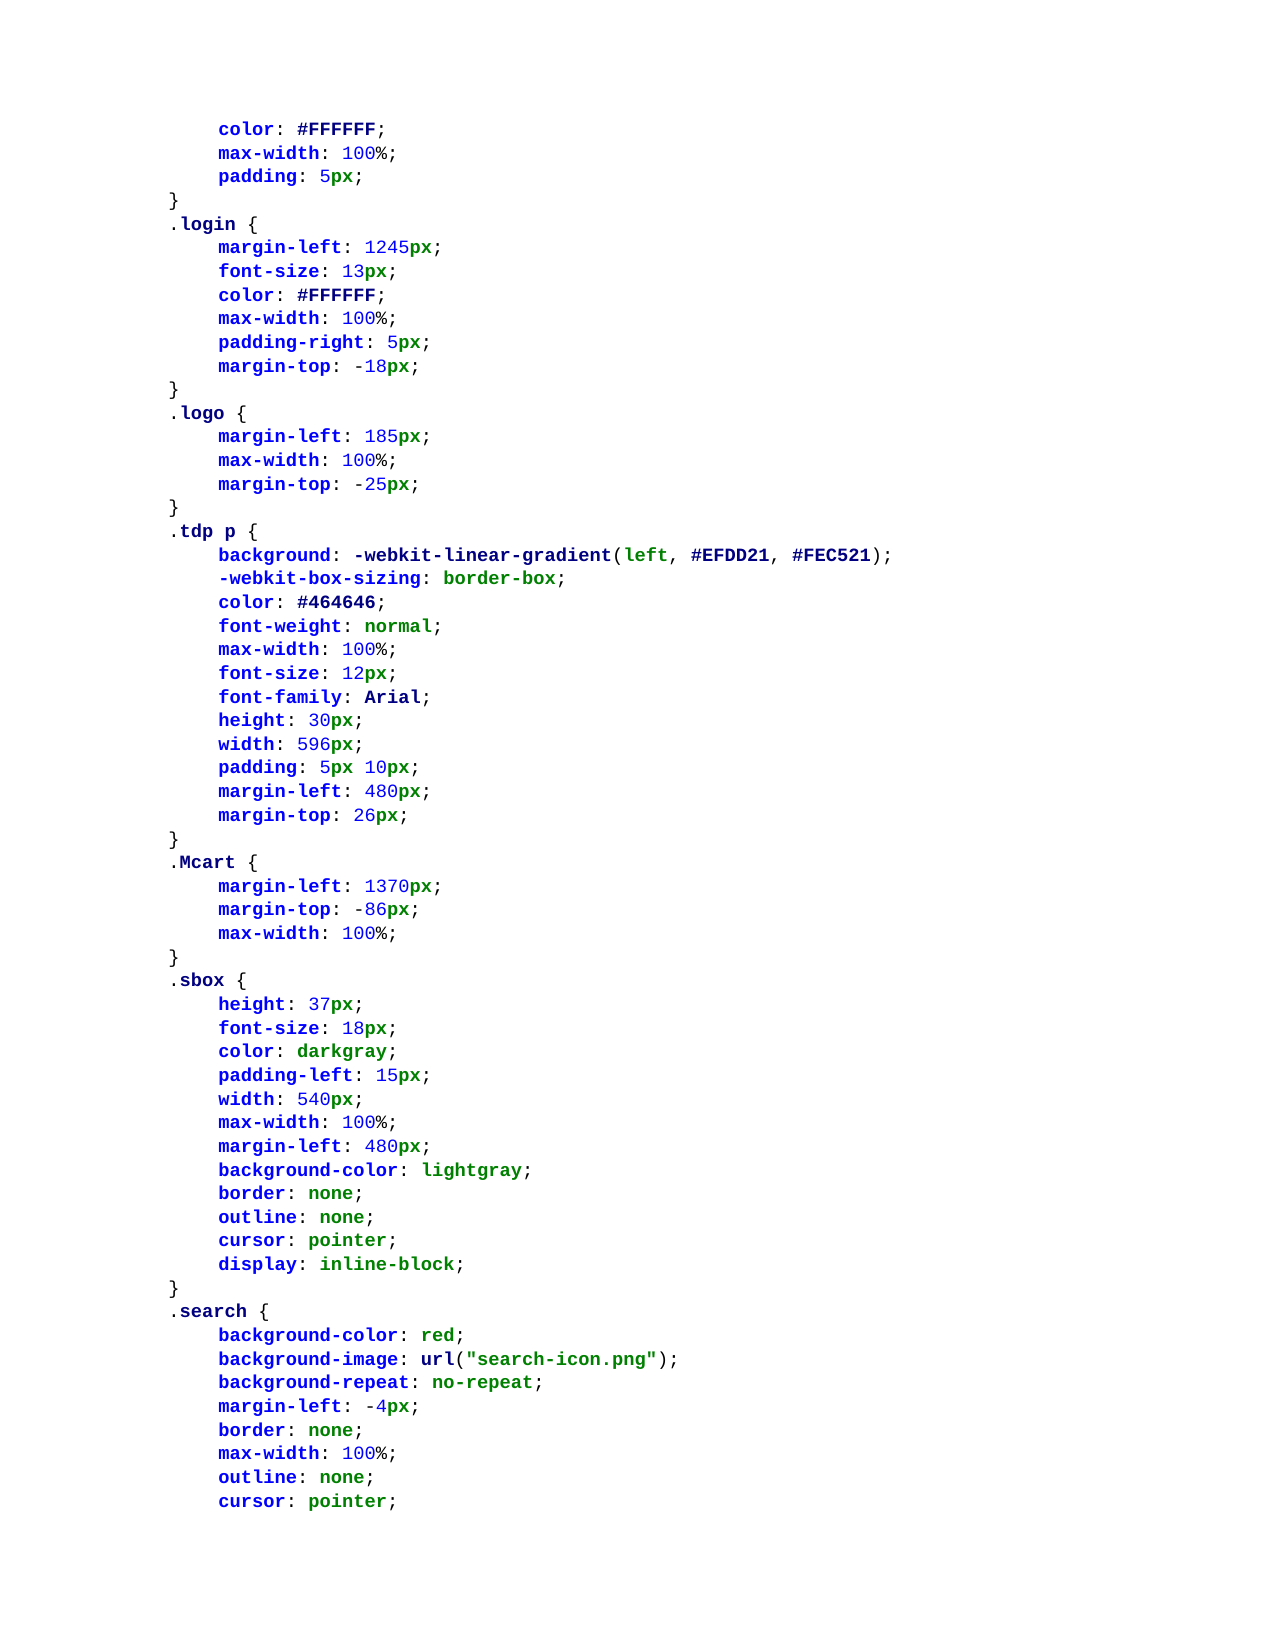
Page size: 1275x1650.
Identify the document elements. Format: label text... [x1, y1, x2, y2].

text margin-left: 185px; [118, 426, 1157, 449]
text display: inline-block; [118, 1253, 1157, 1277]
text font-size: 18px; [118, 1017, 1157, 1040]
text .sbox { [118, 969, 1157, 993]
text max-width: 100%; [118, 922, 1157, 946]
text padding: 5px; [118, 165, 1157, 189]
text color: #464646; [118, 591, 1157, 615]
text padding: 5px 10px; [118, 757, 1157, 780]
text margin-left: 480px; [118, 1135, 1157, 1158]
text } [118, 946, 1157, 969]
text border: none; [118, 1182, 1157, 1206]
text outline: none; [118, 1206, 1157, 1229]
text .tdp p { [118, 520, 1157, 544]
text } [118, 378, 1157, 402]
text width: 596px; [118, 733, 1157, 757]
text margin-top: -86px; [118, 898, 1157, 922]
text color: #FFFFFF; [118, 118, 1157, 142]
text .Mcart { [118, 851, 1157, 875]
text } [118, 1277, 1157, 1300]
text } [118, 496, 1157, 520]
text .search { [118, 1300, 1157, 1324]
text font-weight: normal; [118, 615, 1157, 638]
text margin-top: -25px; [118, 473, 1157, 496]
text cursor: pointer; [118, 1229, 1157, 1253]
text cursor: pointer; [118, 1489, 1157, 1513]
text padding-left: 15px; [118, 1064, 1157, 1088]
text margin-left: 1370px; [118, 875, 1157, 898]
text max-width: 100%; [118, 638, 1157, 662]
text .login { [118, 213, 1157, 236]
text background-color: lightgray; [118, 1158, 1157, 1182]
text height: 30px; [118, 709, 1157, 733]
text max-width: 100%; [118, 1111, 1157, 1135]
text margin-top: 26px; [118, 804, 1157, 827]
text margin-left: 1245px; [118, 236, 1157, 260]
text max-width: 100%; [118, 307, 1157, 331]
text font-size: 12px; [118, 662, 1157, 686]
text .logo { [118, 402, 1157, 426]
text margin-left: 480px; [118, 780, 1157, 804]
text } [118, 189, 1157, 213]
text -webkit-box-sizing: border-box; [118, 567, 1157, 591]
text outline: none; [118, 1466, 1157, 1489]
text max-width: 100%; [118, 1442, 1157, 1466]
text width: 540px; [118, 1088, 1157, 1111]
text border: none; [118, 1419, 1157, 1442]
text background-image: url("search-icon.png"); [118, 1348, 1157, 1371]
text max-width: 100%; [118, 142, 1157, 165]
text background: -webkit-linear-gradient(left, #EFDD21, #FEC521); [118, 544, 1157, 567]
text padding-right: 5px; [118, 331, 1157, 354]
text background-color: red; [118, 1324, 1157, 1348]
text color: darkgray; [118, 1040, 1157, 1064]
text font-family: Arial; [118, 686, 1157, 709]
text font-size: 13px; [118, 260, 1157, 284]
text margin-left: -4px; [118, 1395, 1157, 1419]
text margin-top: -18px; [118, 354, 1157, 378]
text max-width: 100%; [118, 449, 1157, 473]
text height: 37px; [118, 993, 1157, 1017]
text background-repeat: no-repeat; [118, 1371, 1157, 1395]
text color: #FFFFFF; [118, 284, 1157, 307]
text } [118, 827, 1157, 851]
